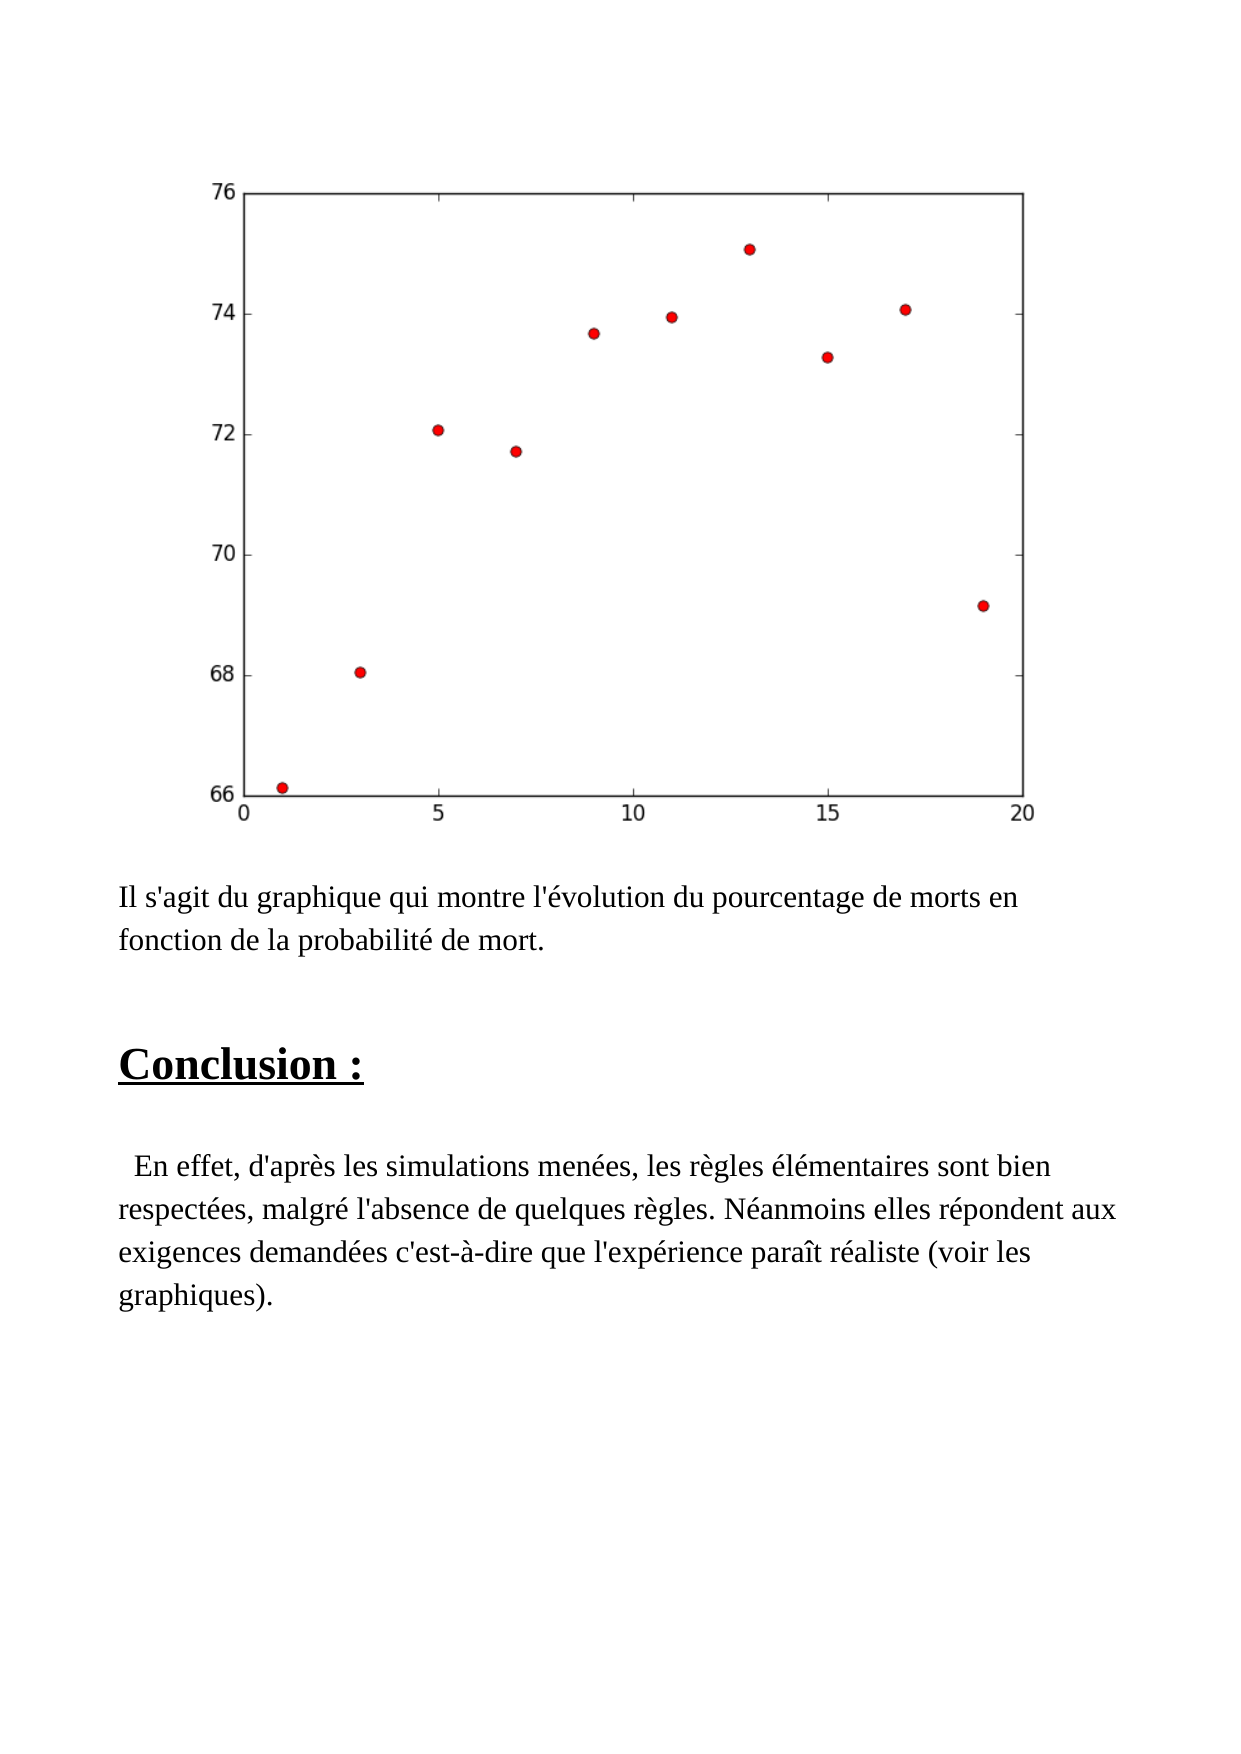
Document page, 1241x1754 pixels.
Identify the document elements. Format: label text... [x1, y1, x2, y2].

text En effet, d'après les simulations menées, les règles élémentaires sont bien respectées, malgré l'absence de quelques règles. Néanmoins elles répondent aux exigences demandées c'est-à-dire que l'expérience paraît réaliste (voir les graphiques). [118, 1147, 1122, 1312]
text Conclusion : [118, 1037, 1122, 1089]
text Il s'agit du graphique qui montre l'évolution du pourcentage de morts en fonction de la probabilité de mort. [118, 871, 1122, 957]
